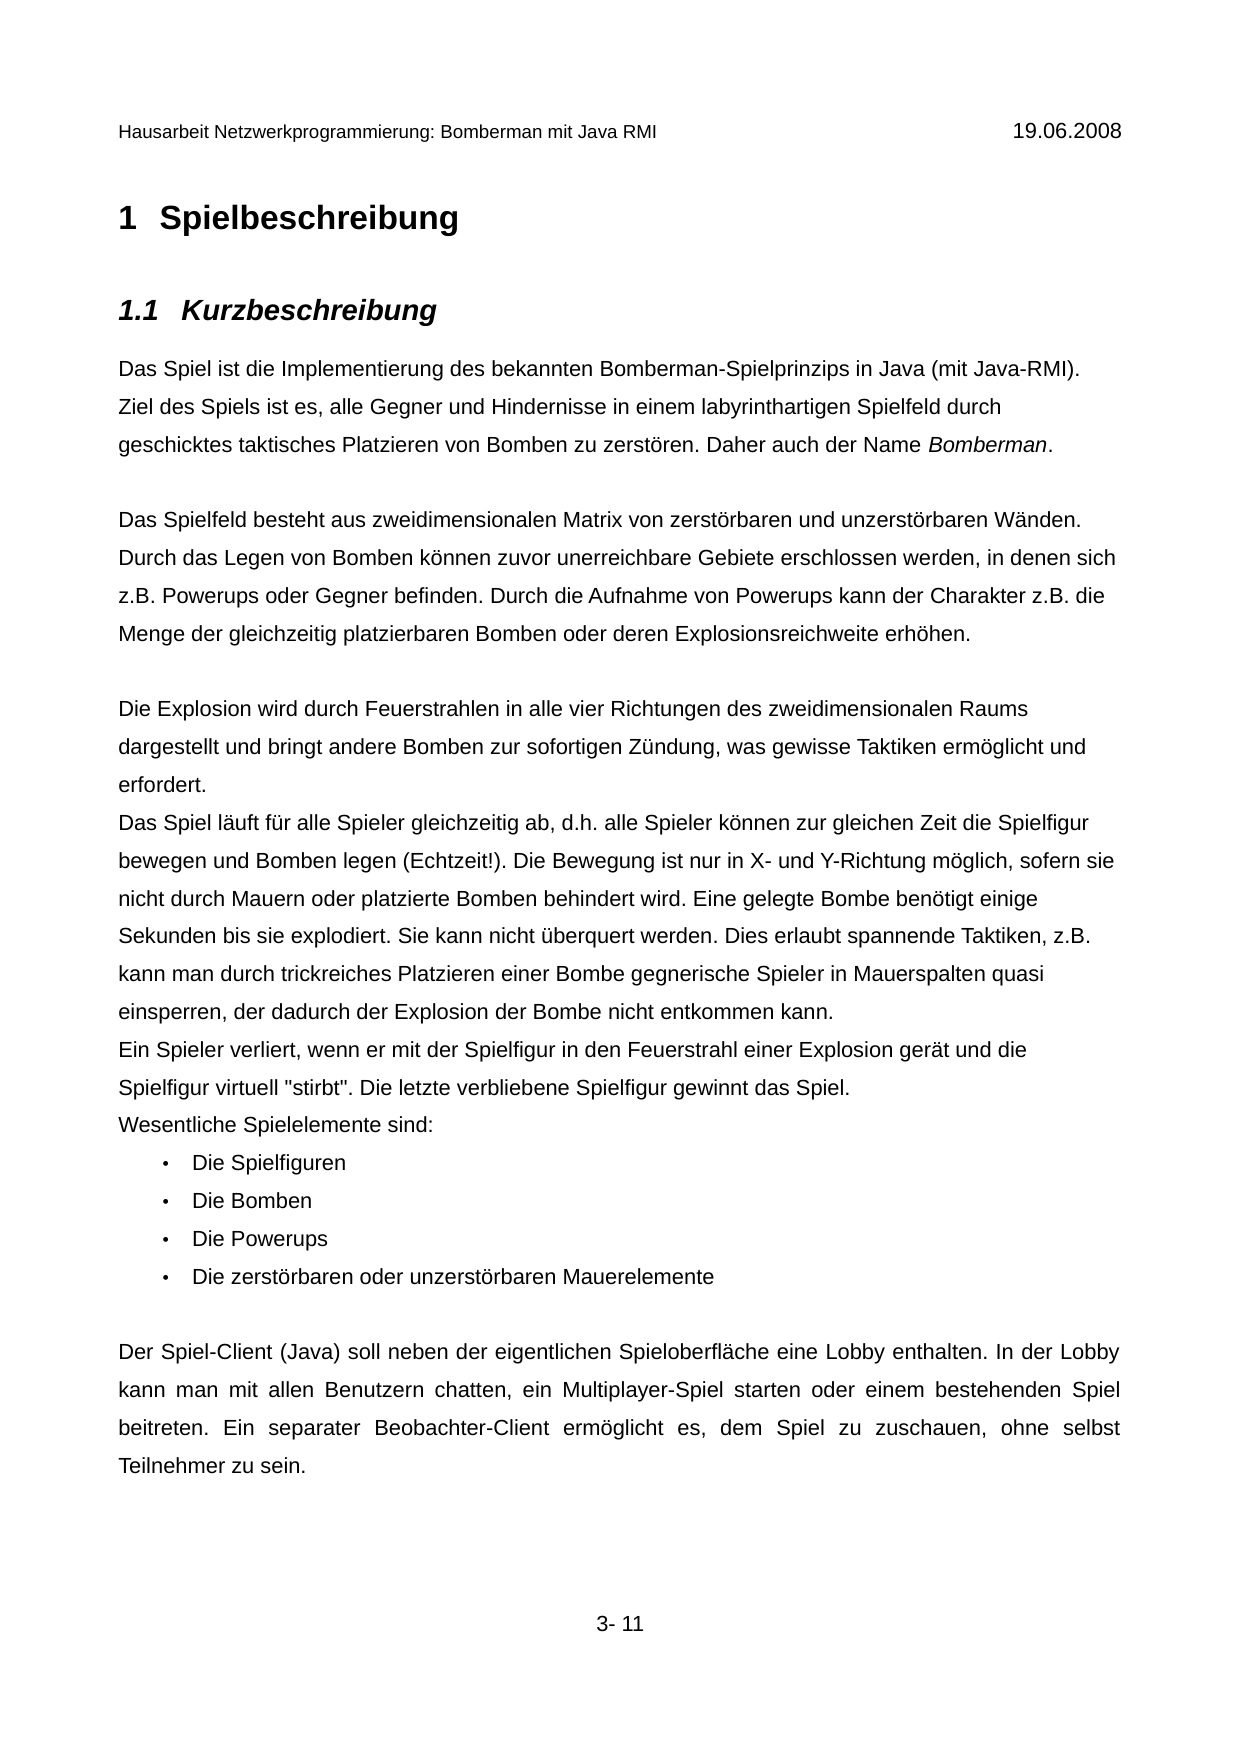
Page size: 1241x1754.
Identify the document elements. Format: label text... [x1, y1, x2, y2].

text Der Spiel-Client (Java) soll neben der eigentlichen Spieloberfläche eine Lobby enthalten. In der Lobby kann man mit allen Benutzern chatten, ein Multiplayer-Spiel starten oder einem bestehenden Spiel beitreten. Ein separater Beobachter-Client ermöglicht es, dem Spiel zu zuschauen, ohne selbst Teilnehmer zu sein. [118, 1339, 1122, 1478]
list Die zerstörbaren oder unzerstörbaren Mauerelemente [162, 1263, 1122, 1289]
list Die Spielfiguren [162, 1150, 1122, 1175]
text Die Explosion wird durch Feuerstrahlen in alle vier Richtungen des zweidimensionalen Raums dargestellt und bringt andere Bomben zur sofortigen Zündung, was gewisse Taktiken ermöglicht und erfordert. [118, 696, 1122, 797]
text Das Spiel ist die Implementierung des bekannten Bomberman-Spielprinzips in Java (mit Java-RMI). [118, 356, 1122, 381]
list Die Bomben [162, 1188, 1122, 1213]
list Die Powerups [162, 1226, 1122, 1251]
subtitle Spielbeschreibung [118, 198, 1122, 236]
text Durch das Legen von Bomben können zuvor unerreichbare Gebiete erschlossen werden, in denen sich z.B. Powerups oder Gegner befinden. Durch die Aufnahme von Powerups kann der Charakter z.B. die Menge der gleichzeitig platzierbaren Bomben oder deren Explosionsreichweite erhöhen. [118, 545, 1122, 646]
subtitle Kurzbeschreibung [118, 293, 1122, 327]
text Ein Spieler verliert, wenn er mit der Spielfigur in den Feuerstrahl einer Explosion gerät und die Spielfigur virtuell "stirbt". Die letzte verbliebene Spielfigur gewinnt das Spiel. [118, 1037, 1122, 1100]
text Das Spielfeld besteht aus zweidimensionalen Matrix von zerstörbaren und unzerstörbaren Wänden. [118, 507, 1122, 532]
text Ziel des Spiels ist es, alle Gegner und Hindernisse in einem labyrinthartigen Spielfeld durch geschicktes taktisches Platzieren von Bomben zu zerstören. Daher auch der Name Bomberman. [118, 394, 1122, 457]
text Das Spiel läuft für alle Spieler gleichzeitig ab, d.h. alle Spieler können zur gleichen Zeit die Spielfigur bewegen und Bomben legen (Echtzeit!). Die Bewegung ist nur in X- und Y-Richtung möglich, sofern sie nicht durch Mauern oder platzierte Bomben behindert wird. Eine gelegte Bombe benötigt einige Sekunden bis sie explodiert. Sie kann nicht überquert werden. Dies erlaubt spannende Taktiken, z.B. kann man durch trickreiches Platzieren einer Bombe gegnerische Spieler in Mauerspalten quasi einsperren, der dadurch der Explosion der Bombe nicht entkommen kann. [118, 810, 1122, 1024]
text Wesentliche Spielelemente sind: [118, 1112, 1122, 1137]
